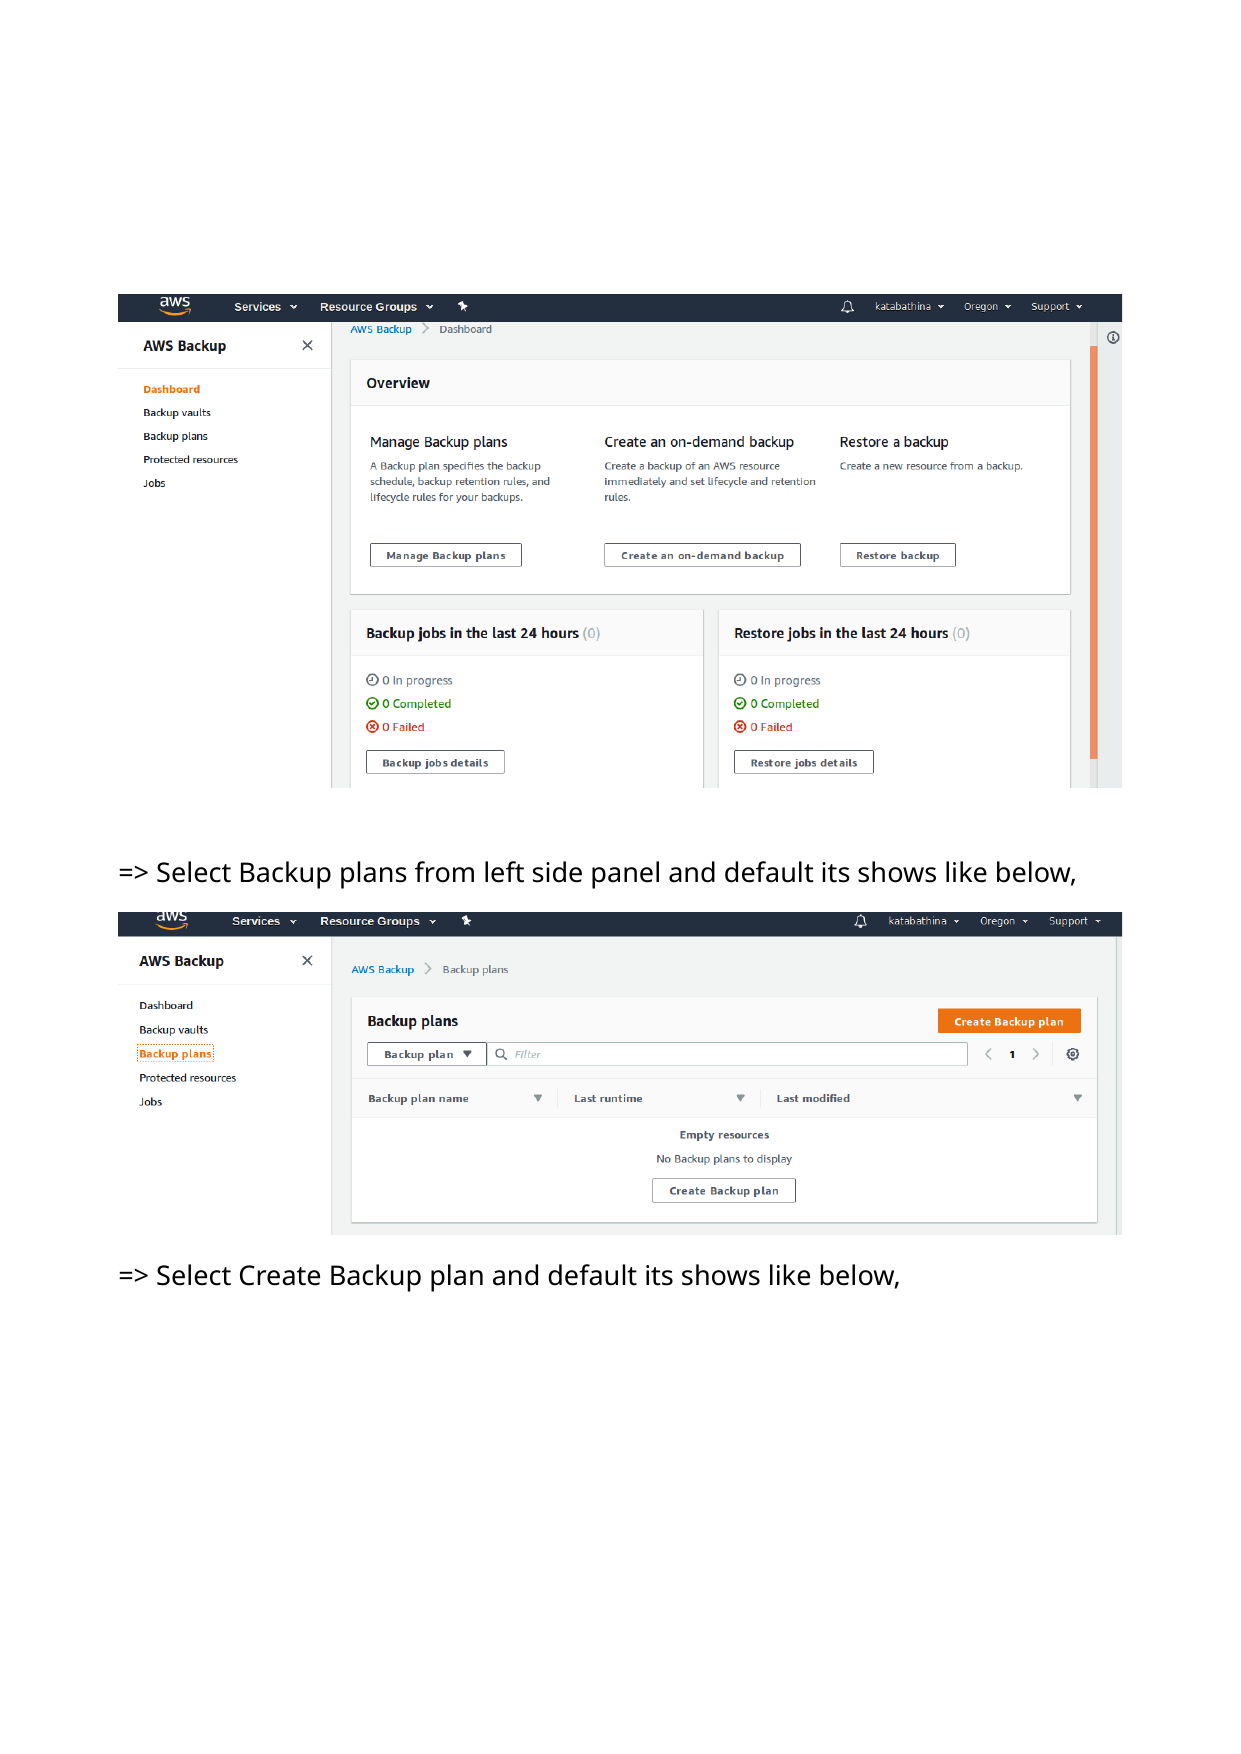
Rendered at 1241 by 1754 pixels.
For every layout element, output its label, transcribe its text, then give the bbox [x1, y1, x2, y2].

picture [118, 294, 1123, 788]
picture [118, 912, 1123, 1235]
text => Select Backup plans from left side panel and default its shows like below, [118, 854, 1122, 891]
text => Select Create Backup plan and default its shows like below, [118, 1257, 1122, 1293]
